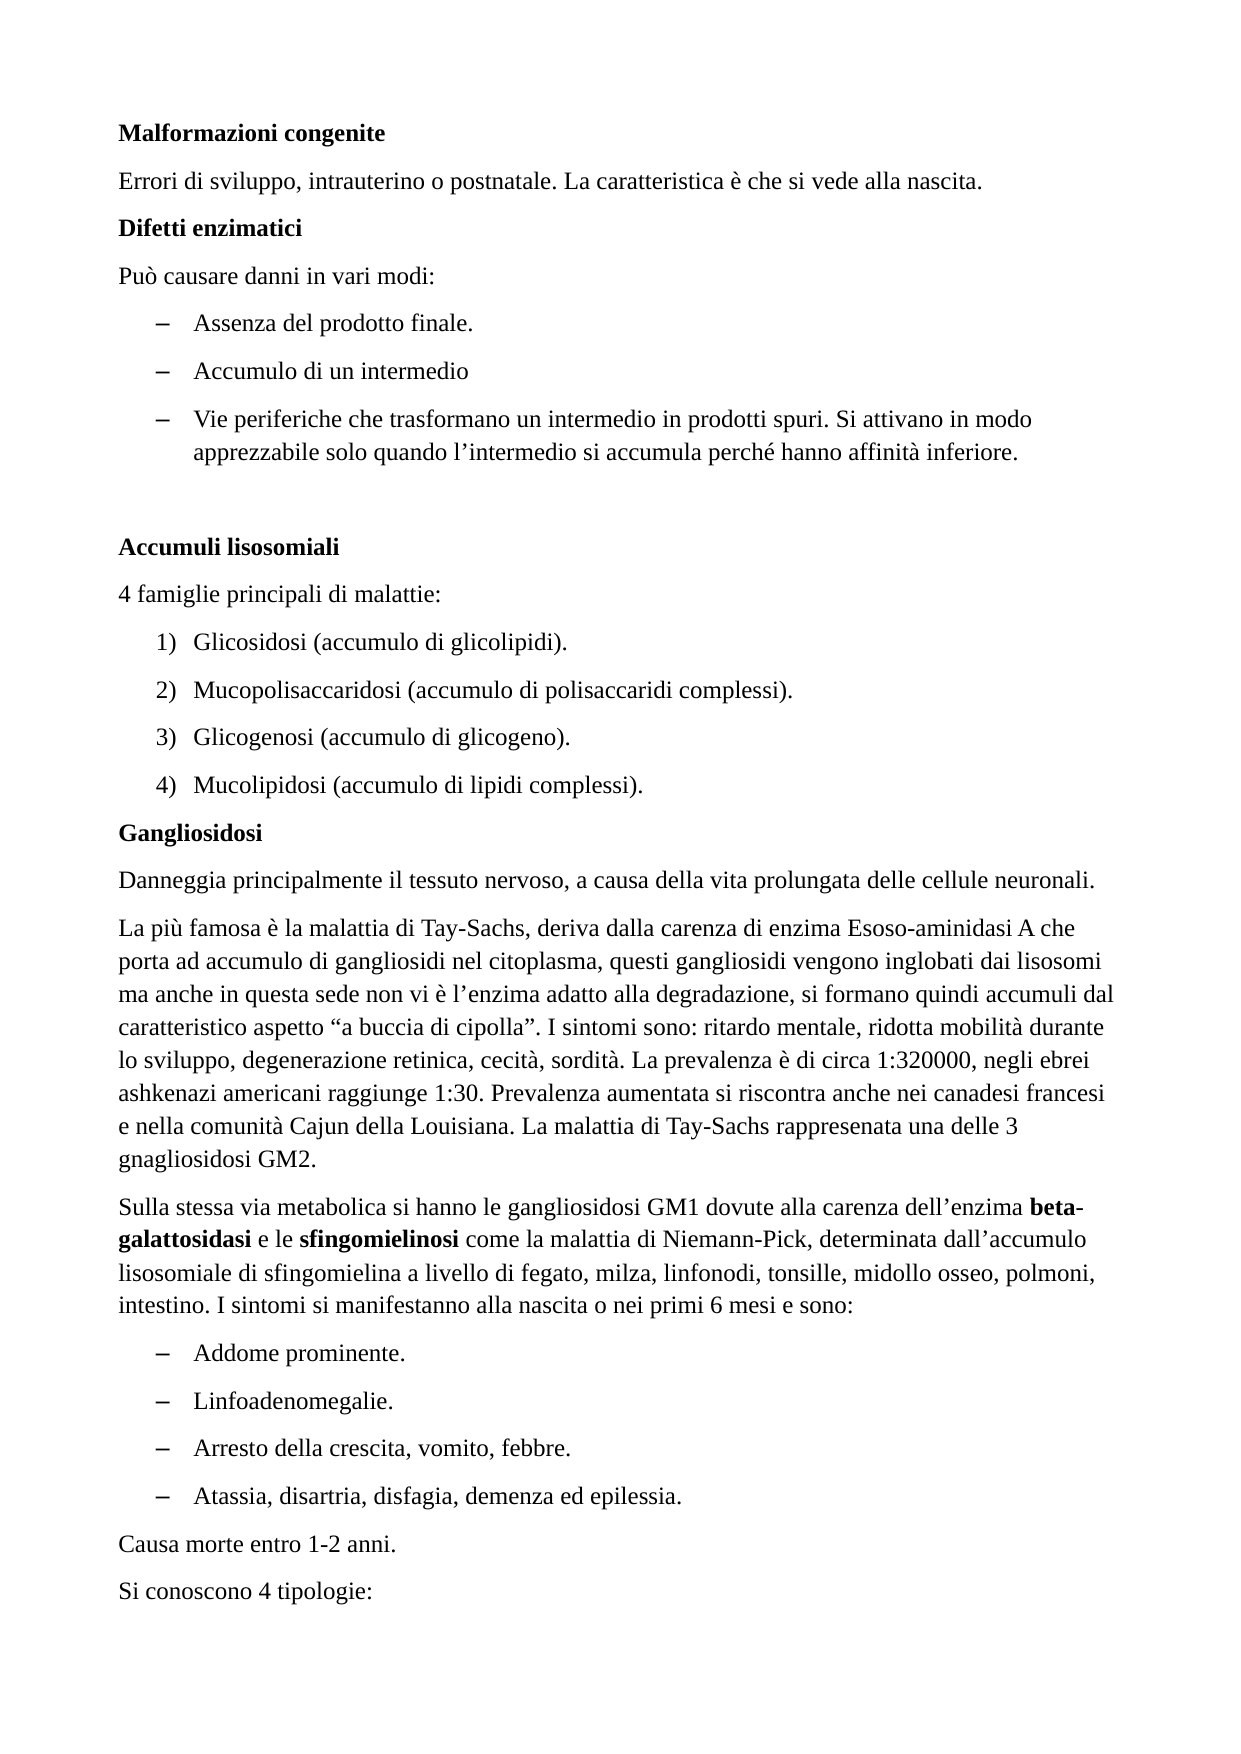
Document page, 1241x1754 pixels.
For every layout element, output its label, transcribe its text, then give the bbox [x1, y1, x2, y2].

text Accumuli lisosomiali [118, 532, 1122, 561]
list Mucopolisaccaridosi (accumulo di polisaccaridi complessi). [156, 675, 1122, 703]
list Assenza del prodotto finale. [156, 308, 1122, 337]
list Addome prominente. [156, 1338, 1122, 1367]
list Vie periferiche che trasformano un intermedio in prodotti spuri. Si attivano in modo apprezzabile solo quando l’intermedio si accumula perché hanno affinità inferiore. [156, 404, 1122, 466]
text Malformazioni congenite [118, 118, 1122, 147]
text Errori di sviluppo, intrauterino o postnatale. La caratteristica è che si vede alla nascita. [118, 166, 1122, 194]
text Sulla stessa via metabolica si hanno le gangliosidosi GM1 dovute alla carenza dell’enzima beta-galattosidasi e le sfingomielinosi come la malattia di Niemann-Pick, determinata dall’accumulo lisosomiale di sfingomielina a livello di fegato, milza, linfonodi, tonsille, midollo osseo, polmoni, intestino. I sintomi si manifestanno alla nascita o nei primi 6 mesi e sono: [118, 1192, 1122, 1319]
list Accumulo di un intermedio [156, 356, 1122, 385]
list Linfoadenomegalie. [156, 1386, 1122, 1414]
text Gangliosidosi [118, 818, 1122, 846]
list Glicosidosi (accumulo di glicolipidi). [156, 627, 1122, 656]
list Mucolipidosi (accumulo di lipidi complessi). [156, 770, 1122, 799]
list Arresto della crescita, vomito, febbre. [156, 1433, 1122, 1462]
text Può causare danni in vari modi: [118, 261, 1122, 290]
text Si conoscono 4 tipologie: [118, 1576, 1122, 1605]
text La più famosa è la malattia di Tay-Sachs, deriva dalla carenza di enzima Esoso-aminidasi A che porta ad accumulo di gangliosidi nel citoplasma, questi gangliosidi vengono inglobati dai lisosomi ma anche in questa sede non vi è l’enzima adatto alla degradazione, si formano quindi accumuli dal caratteristico aspetto “a buccia di cipolla”. I sintomi sono: ritardo mentale, ridotta mobilità durante lo sviluppo, degenerazione retinica, cecità, sordità. La prevalenza è di circa 1:320000, negli ebrei ashkenazi americani raggiunge 1:30. Prevalenza aumentata si riscontra anche nei canadesi francesi e nella comunità Cajun della Louisiana. La malattia di Tay-Sachs rappresenata una delle 3 gnagliosidosi GM2. [118, 913, 1122, 1173]
text Causa morte entro 1-2 anni. [118, 1529, 1122, 1557]
text Difetti enzimatici [118, 213, 1122, 242]
text 4 famiglie principali di malattie: [118, 579, 1122, 608]
text Danneggia principalmente il tessuto nervoso, a causa della vita prolungata delle cellule neuronali. [118, 865, 1122, 894]
list Glicogenosi (accumulo di glicogeno). [156, 722, 1122, 751]
list Atassia, disartria, disfagia, demenza ed epilessia. [156, 1481, 1122, 1510]
